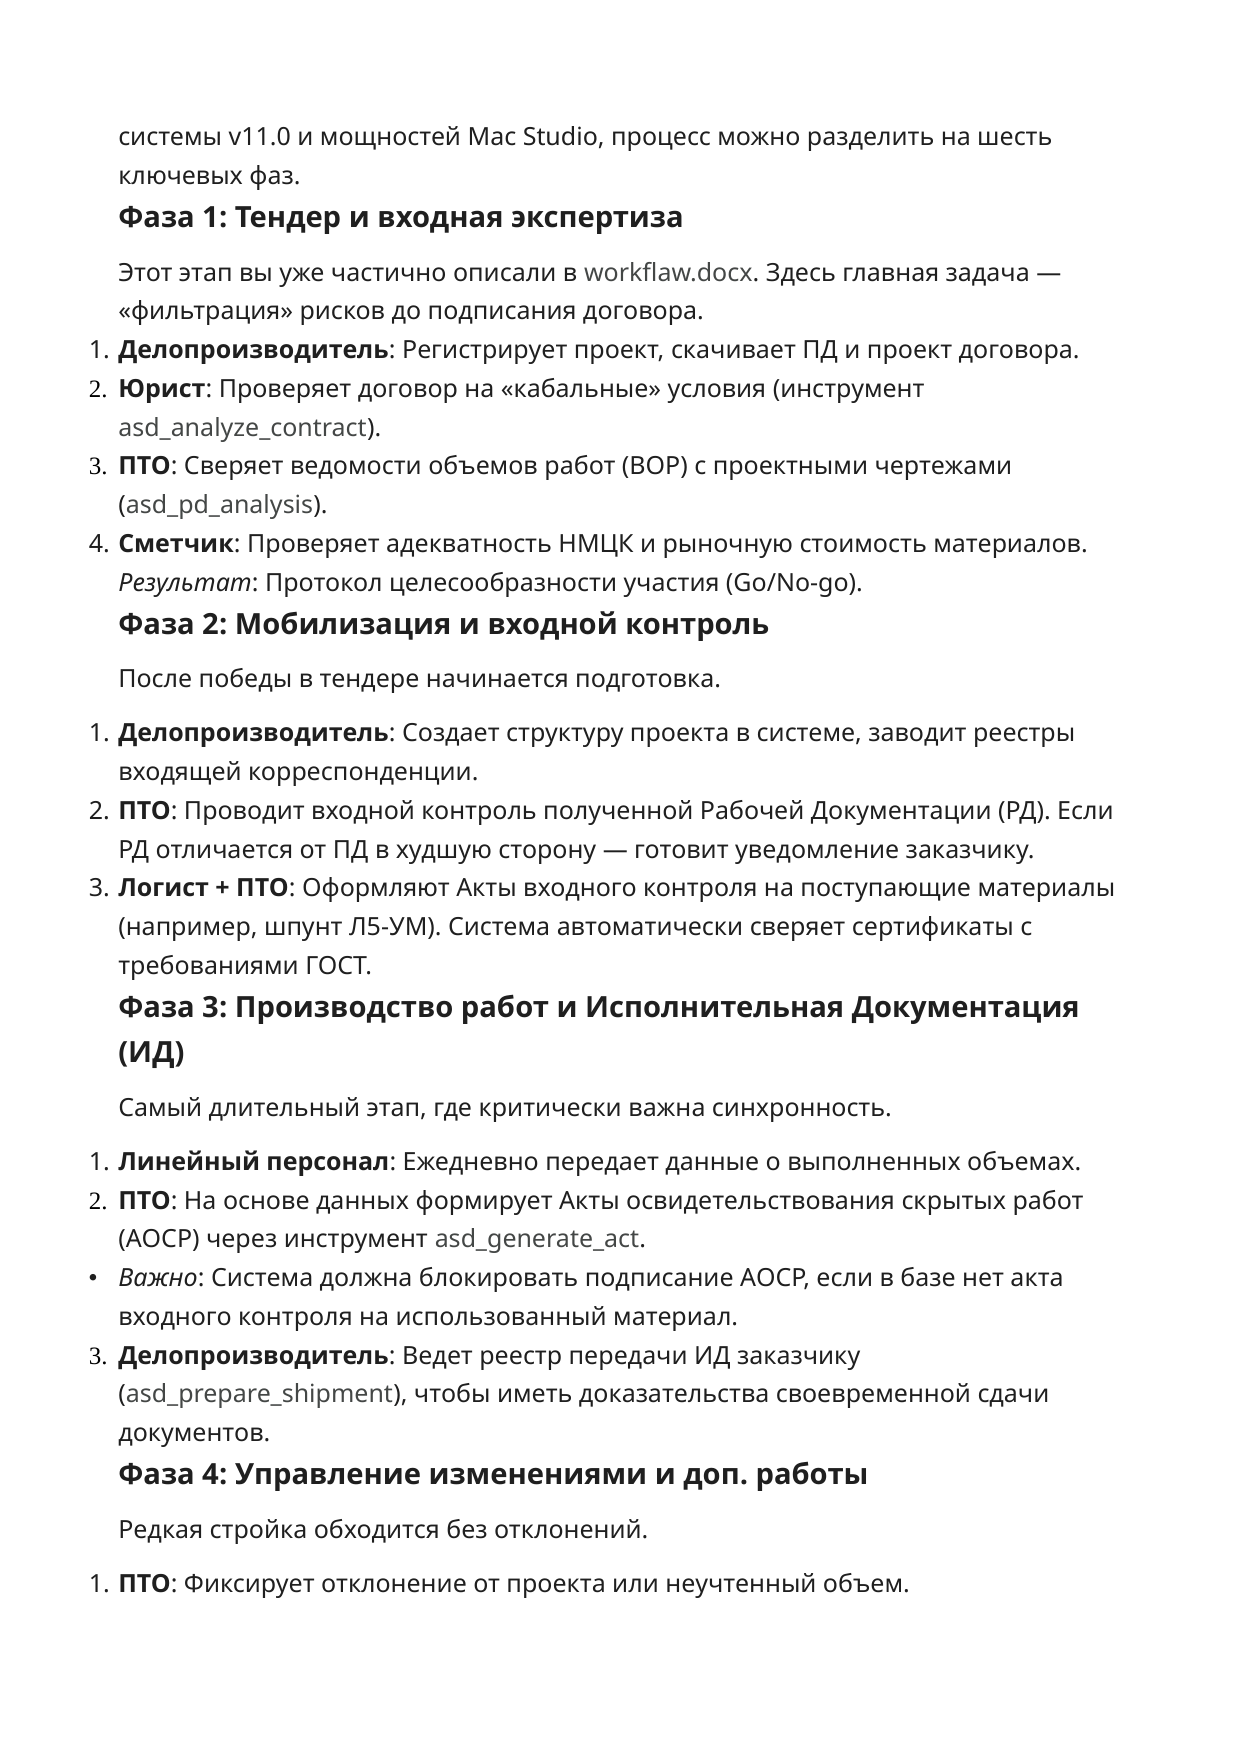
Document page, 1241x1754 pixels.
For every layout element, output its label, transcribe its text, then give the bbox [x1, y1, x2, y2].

list ПТО: Проводит входной контроль полученной Рабочей Документации (РД). Если РД отличается от ПД в худшую сторону — готовит уведомление заказчику. [118, 792, 1122, 865]
list Логист + ПТО: Оформляют Акты входного контроля на поступающие материалы (например, шпунт Л5-УМ). Система автоматически сверяет сертификаты с требованиями ГОСТ. [118, 870, 1122, 982]
text Этот этап вы уже частично описали в workflaw.docx. Здесь главная задача — «фильтрация» рисков до подписания договора. [118, 254, 1122, 327]
subtitle Фаза 4: Управление изменениями и доп. работы [118, 1453, 1122, 1493]
list Делопроизводитель: Регистрирует проект, скачивает ПД и проект договора. [118, 332, 1122, 366]
subtitle Фаза 1: Тендер и входная экспертиза [118, 196, 1122, 236]
list Делопроизводитель: Создает структуру проекта в системе, заводит реестры входящей корреспонденции. [118, 715, 1122, 788]
text системы v11.0 и мощностей Mac Studio, процесс можно разделить на шесть ключевых фаз. [118, 118, 1122, 191]
list Линейный персонал: Ежедневно передает данные о выполненных объемах. [118, 1143, 1122, 1178]
subtitle Фаза 3: Производство работ и Исполнительная Документация (ИД) [118, 986, 1122, 1071]
text После победы в тендере начинается подготовка. [118, 661, 1122, 695]
list Делопроизводитель: Ведет реестр передачи ИД заказчику (asd_prepare_shipment), чтобы иметь доказательства своевременной сдачи документов. [118, 1337, 1122, 1449]
subtitle Фаза 2: Мобилизация и входной контроль [118, 603, 1122, 643]
list ПТО: Сверяет ведомости объемов работ (ВОР) с проектными чертежами (asd_pd_analysis). [118, 448, 1122, 521]
text Редкая стройка обходится без отклонений. [118, 1511, 1122, 1545]
list ПТО: На основе данных формирует Акты освидетельствования скрытых работ (АОСР) через инструмент asd_generate_act. [118, 1182, 1122, 1255]
list ПТО: Фиксирует отклонение от проекта или неучтенный объем. [118, 1566, 1122, 1600]
text Самый длительный этап, где критически важна синхронность. [118, 1089, 1122, 1123]
list Юрист: Проверяет договор на «кабальные» условия (инструмент asd_analyze_contract). [118, 370, 1122, 443]
list Важно: Система должна блокировать подписание АОСР, если в базе нет акта входного контроля на использованный материал. [118, 1260, 1122, 1333]
list Результат: Протокол целесообразности участия (Go/No-go). [118, 564, 1122, 598]
list Сметчик: Проверяет адекватность НМЦК и рыночную стоимость материалов. [118, 525, 1122, 559]
